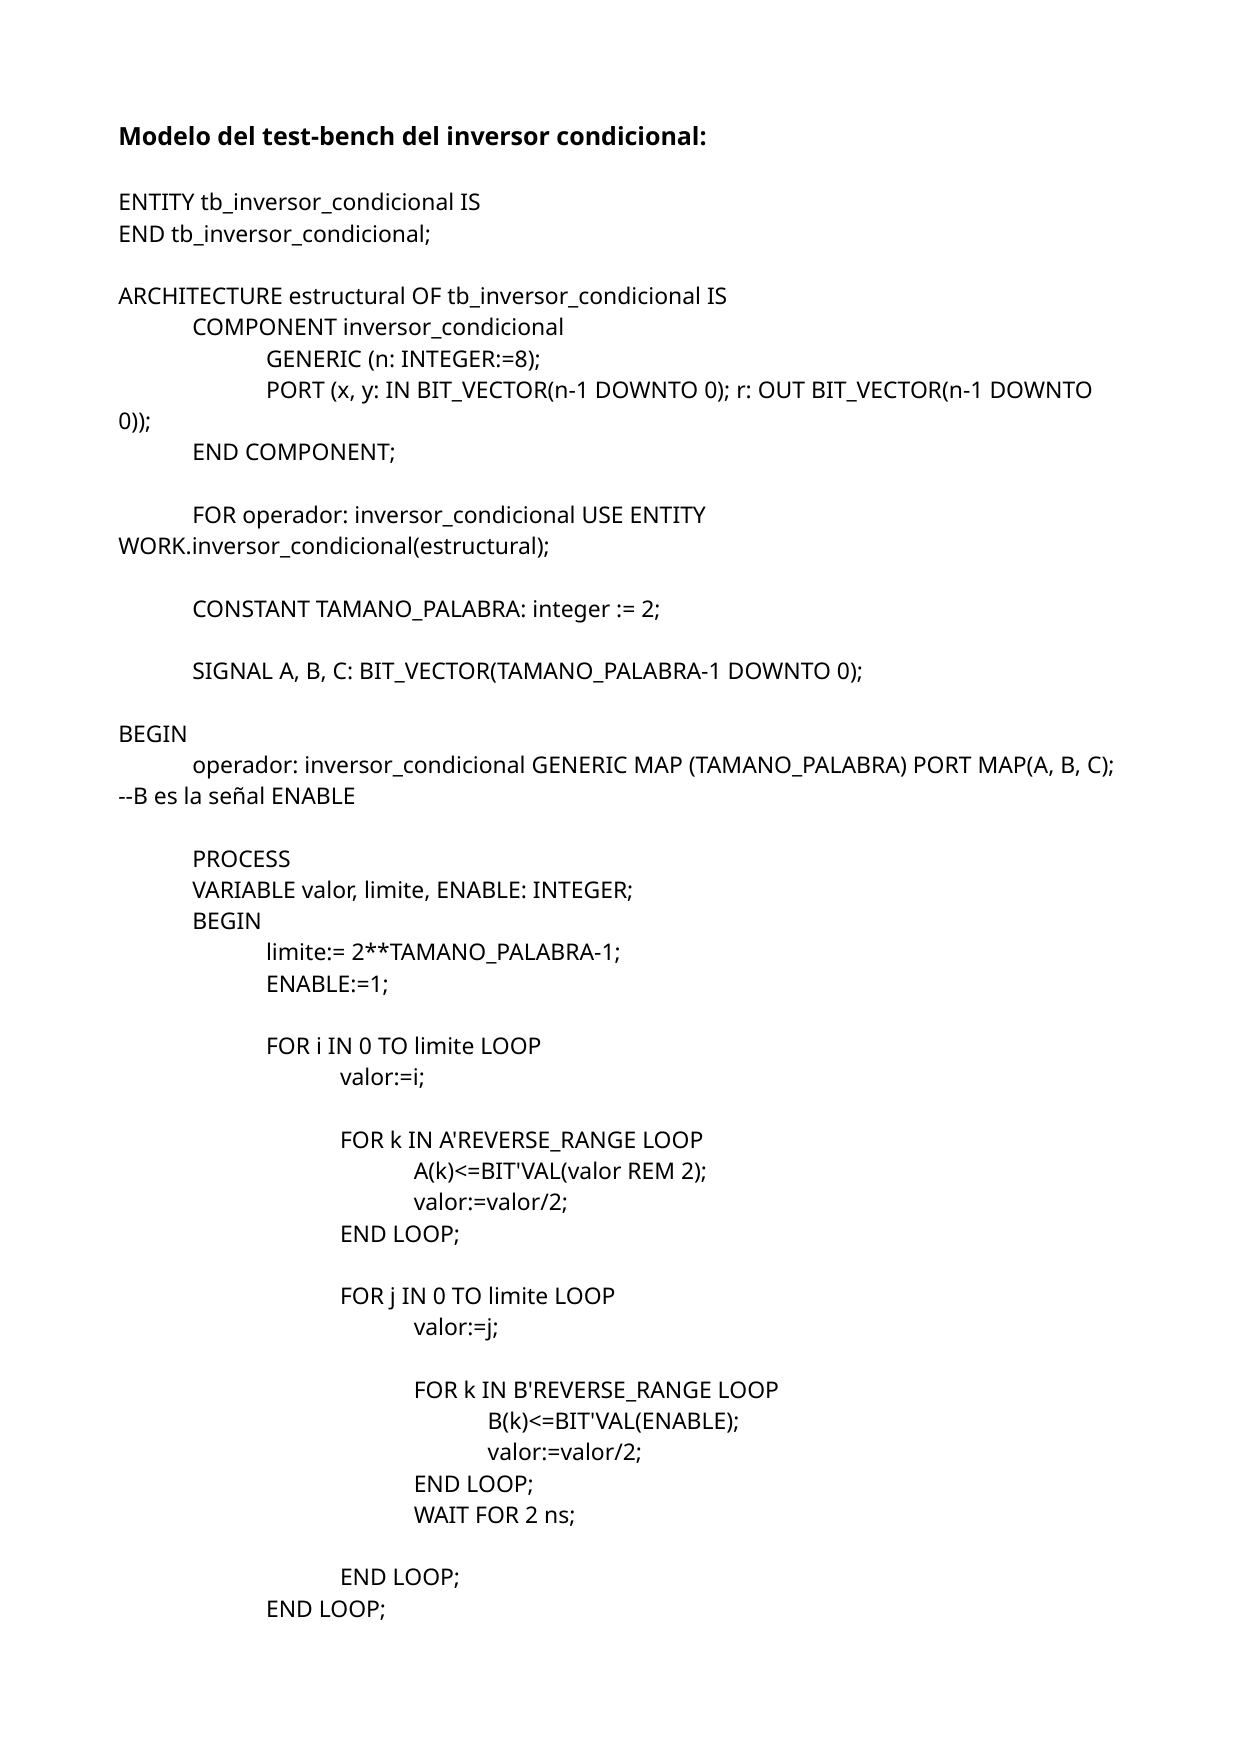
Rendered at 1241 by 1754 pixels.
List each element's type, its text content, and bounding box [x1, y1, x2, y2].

text operador: inversor_condicional GENERIC MAP (TAMANO_PALABRA) PORT MAP(A, B, C); --B es la señal ENABLE [118, 749, 1122, 811]
text ENTITY tb_inversor_condicional IS [118, 186, 1122, 217]
text END tb_inversor_condicional; [118, 217, 1122, 249]
text valor:=valor/2; [118, 1186, 1122, 1217]
text GENERIC (n: INTEGER:=8); [118, 342, 1122, 374]
text Modelo del test-bench del inversor condicional: [118, 118, 1122, 152]
text SIGNAL A, B, C: BIT_VECTOR(TAMANO_PALABRA-1 DOWNTO 0); [118, 655, 1122, 686]
text PROCESS [118, 842, 1122, 874]
text ENABLE:=1; [118, 967, 1122, 999]
text valor:=i; [118, 1061, 1122, 1092]
text FOR i IN 0 TO limite LOOP [118, 1030, 1122, 1061]
text B(k)<=BIT'VAL(ENABLE); [118, 1405, 1122, 1436]
text ARCHITECTURE estructural OF tb_inversor_condicional IS [118, 280, 1122, 311]
text valor:=valor/2; [118, 1436, 1122, 1467]
text FOR k IN B'REVERSE_RANGE LOOP [118, 1374, 1122, 1405]
text END COMPONENT; [118, 436, 1122, 467]
text END LOOP; [118, 1217, 1122, 1249]
text CONSTANT TAMANO_PALABRA: integer := 2; [118, 592, 1122, 624]
text limite:= 2**TAMANO_PALABRA-1; [118, 936, 1122, 967]
text FOR k IN A'REVERSE_RANGE LOOP [118, 1124, 1122, 1155]
text BEGIN [118, 717, 1122, 749]
text A(k)<=BIT'VAL(valor REM 2); [118, 1155, 1122, 1186]
text WAIT FOR 2 ns; [118, 1499, 1122, 1530]
text FOR j IN 0 TO limite LOOP [118, 1280, 1122, 1311]
text BEGIN [118, 905, 1122, 936]
text END LOOP; [118, 1467, 1122, 1499]
text valor:=j; [118, 1311, 1122, 1342]
text END LOOP; [118, 1561, 1122, 1592]
text PORT (x, y: IN BIT_VECTOR(n-1 DOWNTO 0); r: OUT BIT_VECTOR(n-1 DOWNTO 0)); [118, 374, 1122, 436]
text VARIABLE valor, limite, ENABLE: INTEGER; [118, 874, 1122, 905]
text FOR operador: inversor_condicional USE ENTITY WORK.inversor_condicional(estructural); [118, 499, 1122, 561]
text COMPONENT inversor_condicional [118, 311, 1122, 342]
text END LOOP; [118, 1592, 1122, 1624]
